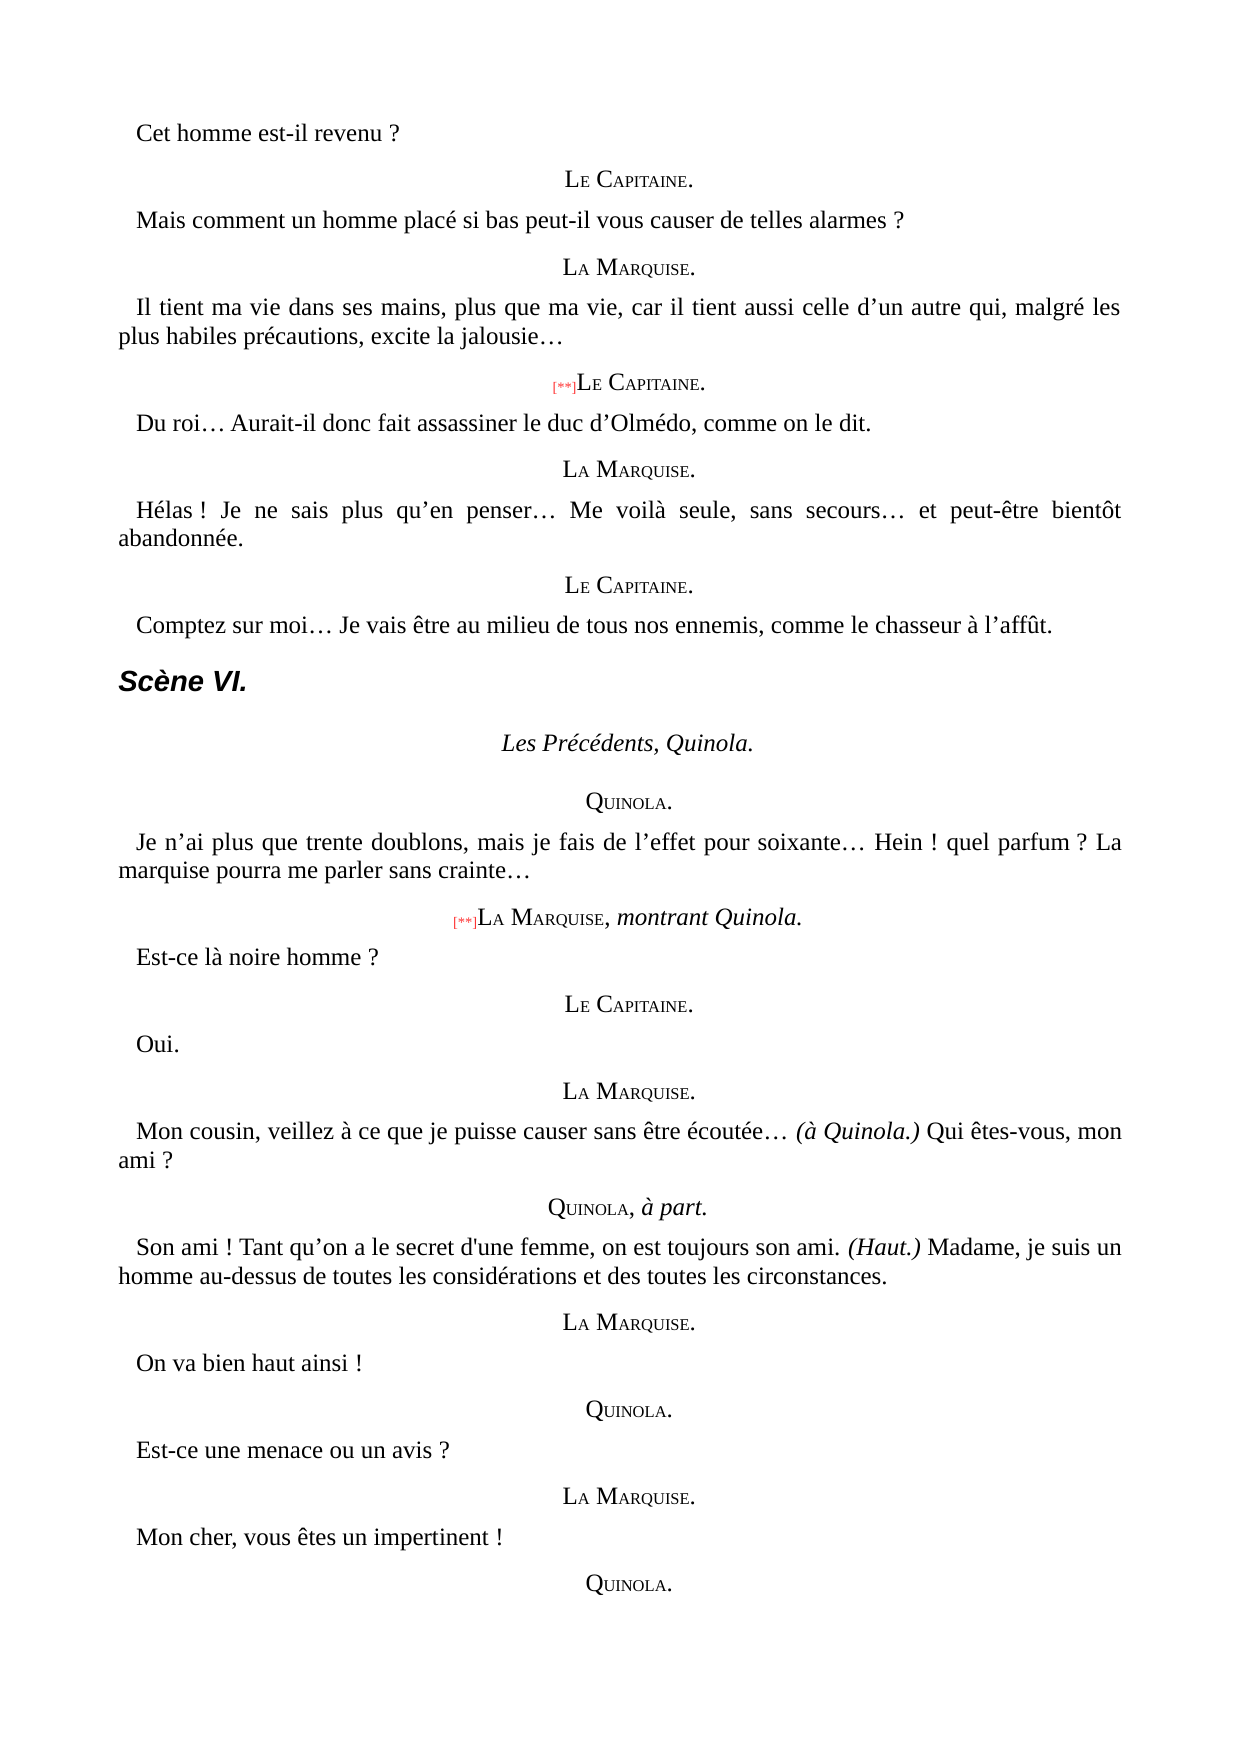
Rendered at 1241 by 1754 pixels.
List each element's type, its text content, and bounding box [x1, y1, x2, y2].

text Quinola. [118, 1568, 1122, 1597]
text La Marquise. [118, 1307, 1122, 1336]
text Le Capitaine. [118, 570, 1122, 599]
text Oui. [118, 1029, 1122, 1058]
text Je n’ai plus que trente doublons, mais je fais de l’effet pour soixante… Hein ! quel parfum ? La marquise pourra me parler sans crainte… [118, 827, 1122, 884]
text [**]Le Capitaine. [118, 367, 1122, 396]
text On va bien haut ainsi ! [118, 1348, 1122, 1377]
text Les Précédents, Quinola. [118, 728, 1122, 757]
text La Marquise. [118, 252, 1122, 280]
text Est-ce là noire homme ? [118, 942, 1122, 971]
text Quinola. [118, 1394, 1122, 1423]
text Est-ce une menace ou un avis ? [118, 1435, 1122, 1464]
subtitle Scène VI. [118, 664, 1122, 698]
text Il tient ma vie dans ses mains, plus que ma vie, car il tient aussi celle d’un autre qui, malgré les plus habiles précautions, excite la jalousie… [118, 292, 1122, 349]
text Cet homme est-il revenu ? [118, 118, 1122, 147]
text Mais comment un homme placé si bas peut-il vous causer de telles alarmes ? [118, 205, 1122, 234]
text Mon cousin, veillez à ce que je puisse causer sans être écoutée… (à Quinola.) Qui êtes-vous, mon ami ? [118, 1116, 1122, 1174]
text Son ami ! Tant qu’on a le secret d'une femme, on est toujours son ami. (Haut.) Madame, je suis un homme au-dessus de toutes les considérations et des toutes les circonstances. [118, 1232, 1122, 1290]
text Mon cher, vous êtes un impertinent ! [118, 1522, 1122, 1551]
text [**]La Marquise, montrant Quinola. [118, 902, 1122, 931]
text Le Capitaine. [118, 989, 1122, 1018]
text Du roi… Aurait-il donc fait assassiner le duc d’Olmédo, comme on le dit. [118, 408, 1122, 437]
text La Marquise. [118, 1481, 1122, 1510]
text Quinola. [118, 786, 1122, 815]
text Hélas ! Je ne sais plus qu’en penser… Me voilà seule, sans secours… et peut-être bientôt abandonnée. [118, 495, 1122, 552]
text Comptez sur moi… Je vais être au milieu de tous nos ennemis, comme le chasseur à l’affût. [118, 611, 1122, 639]
text La Marquise. [118, 1076, 1122, 1105]
text Le Capitaine. [118, 164, 1122, 193]
text La Marquise. [118, 454, 1122, 483]
text Quinola, à part. [118, 1192, 1122, 1220]
